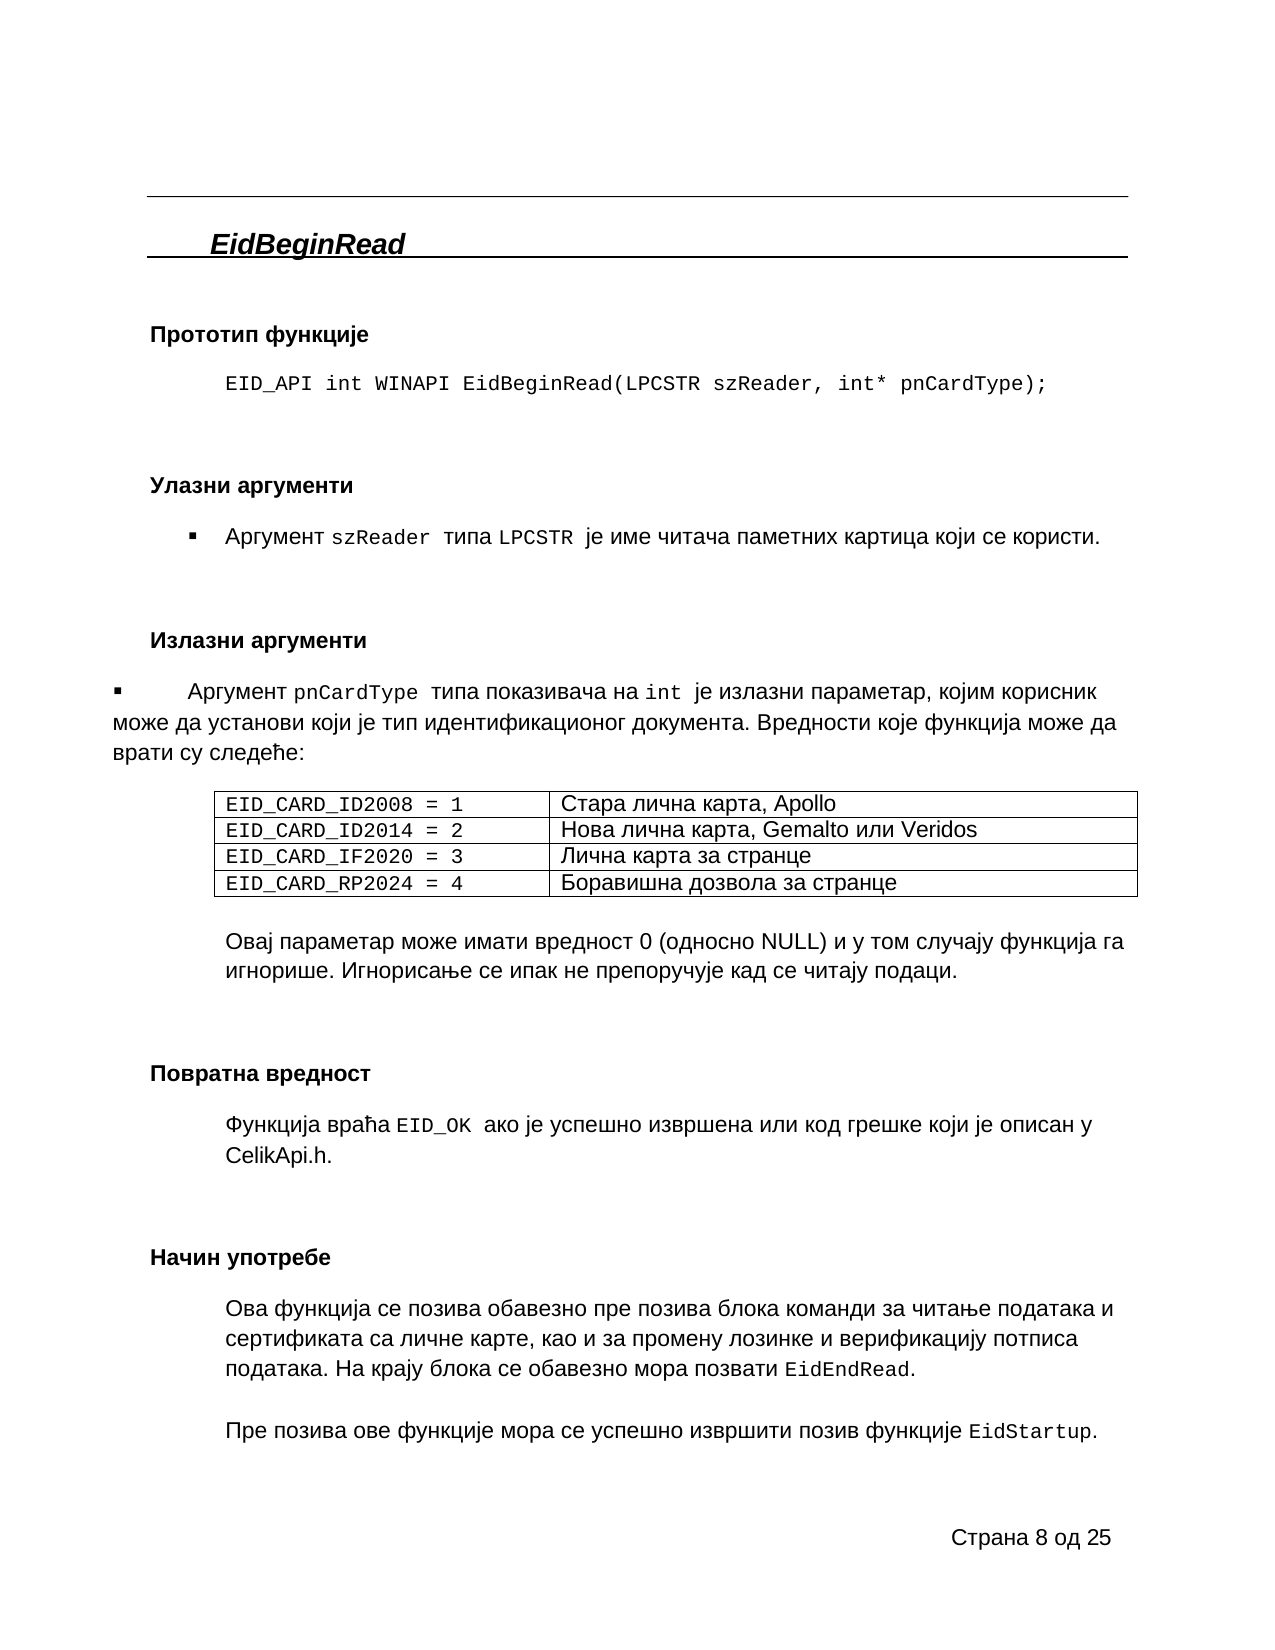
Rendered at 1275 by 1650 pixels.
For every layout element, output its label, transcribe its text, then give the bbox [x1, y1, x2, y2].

table_header EID_CARD_ID2008 = 1 [215, 792, 549, 817]
text Функција враћа EID_OK ако је успешно извршена или код грешке који је описан у CelikApi.h. [225, 1111, 1162, 1168]
table_cell EID_CARD_IF2020 = 3 [215, 844, 549, 870]
table_cell Боравишна дозвола за странце [550, 871, 1137, 896]
text Пре позива ове функције мора се успешно извршити позив функције EidStartup. [225, 1417, 1162, 1445]
text EID_API int WINAPI EidBeginRead(LPCSTR szReader, int* pnCardType); [225, 372, 1162, 396]
subtitle Прототип функције [150, 321, 1162, 348]
subtitle Улазни аргументи [150, 472, 1162, 498]
table_header Стара лична карта, Apollo [550, 792, 1137, 817]
subtitle Начин употребе [150, 1244, 1162, 1270]
list Аргумент pnCardType типа показивача на int је излазни параметар, којим корисник може да установи који је тип идентификационог документа. Вредности које функција може да врати су следеће: [112, 678, 1122, 766]
subtitle Повратна вредност [150, 1059, 1162, 1086]
list Аргумент szReader типа LPCSTR је име читача паметних картица који се користи. [187, 523, 1162, 551]
subtitle Излазни аргументи [150, 627, 1162, 653]
text Овај параметар може имати вредност 0 (односно NULL) и у том случају функција га игнорише. Игнорисање се ипак не препоручује кад се читају подаци. [225, 928, 1132, 984]
text Ова функција се позива обавезно пре позива блока команди за читање података и сертификата са личне карте, као и за промену лозинке и верификацију потписа података. На крају блока се обавезно мора позвати EidEndRead. [225, 1295, 1162, 1383]
subtitle EidBeginRead [147, 227, 1162, 261]
table_cell Нова лична карта, Gemalto или Veridos [550, 818, 1137, 843]
table_cell EID_CARD_RP2024 = 4 [215, 871, 549, 896]
table_cell EID_CARD_ID2014 = 2 [215, 818, 549, 843]
table_cell Лична карта за странце [550, 844, 1137, 870]
